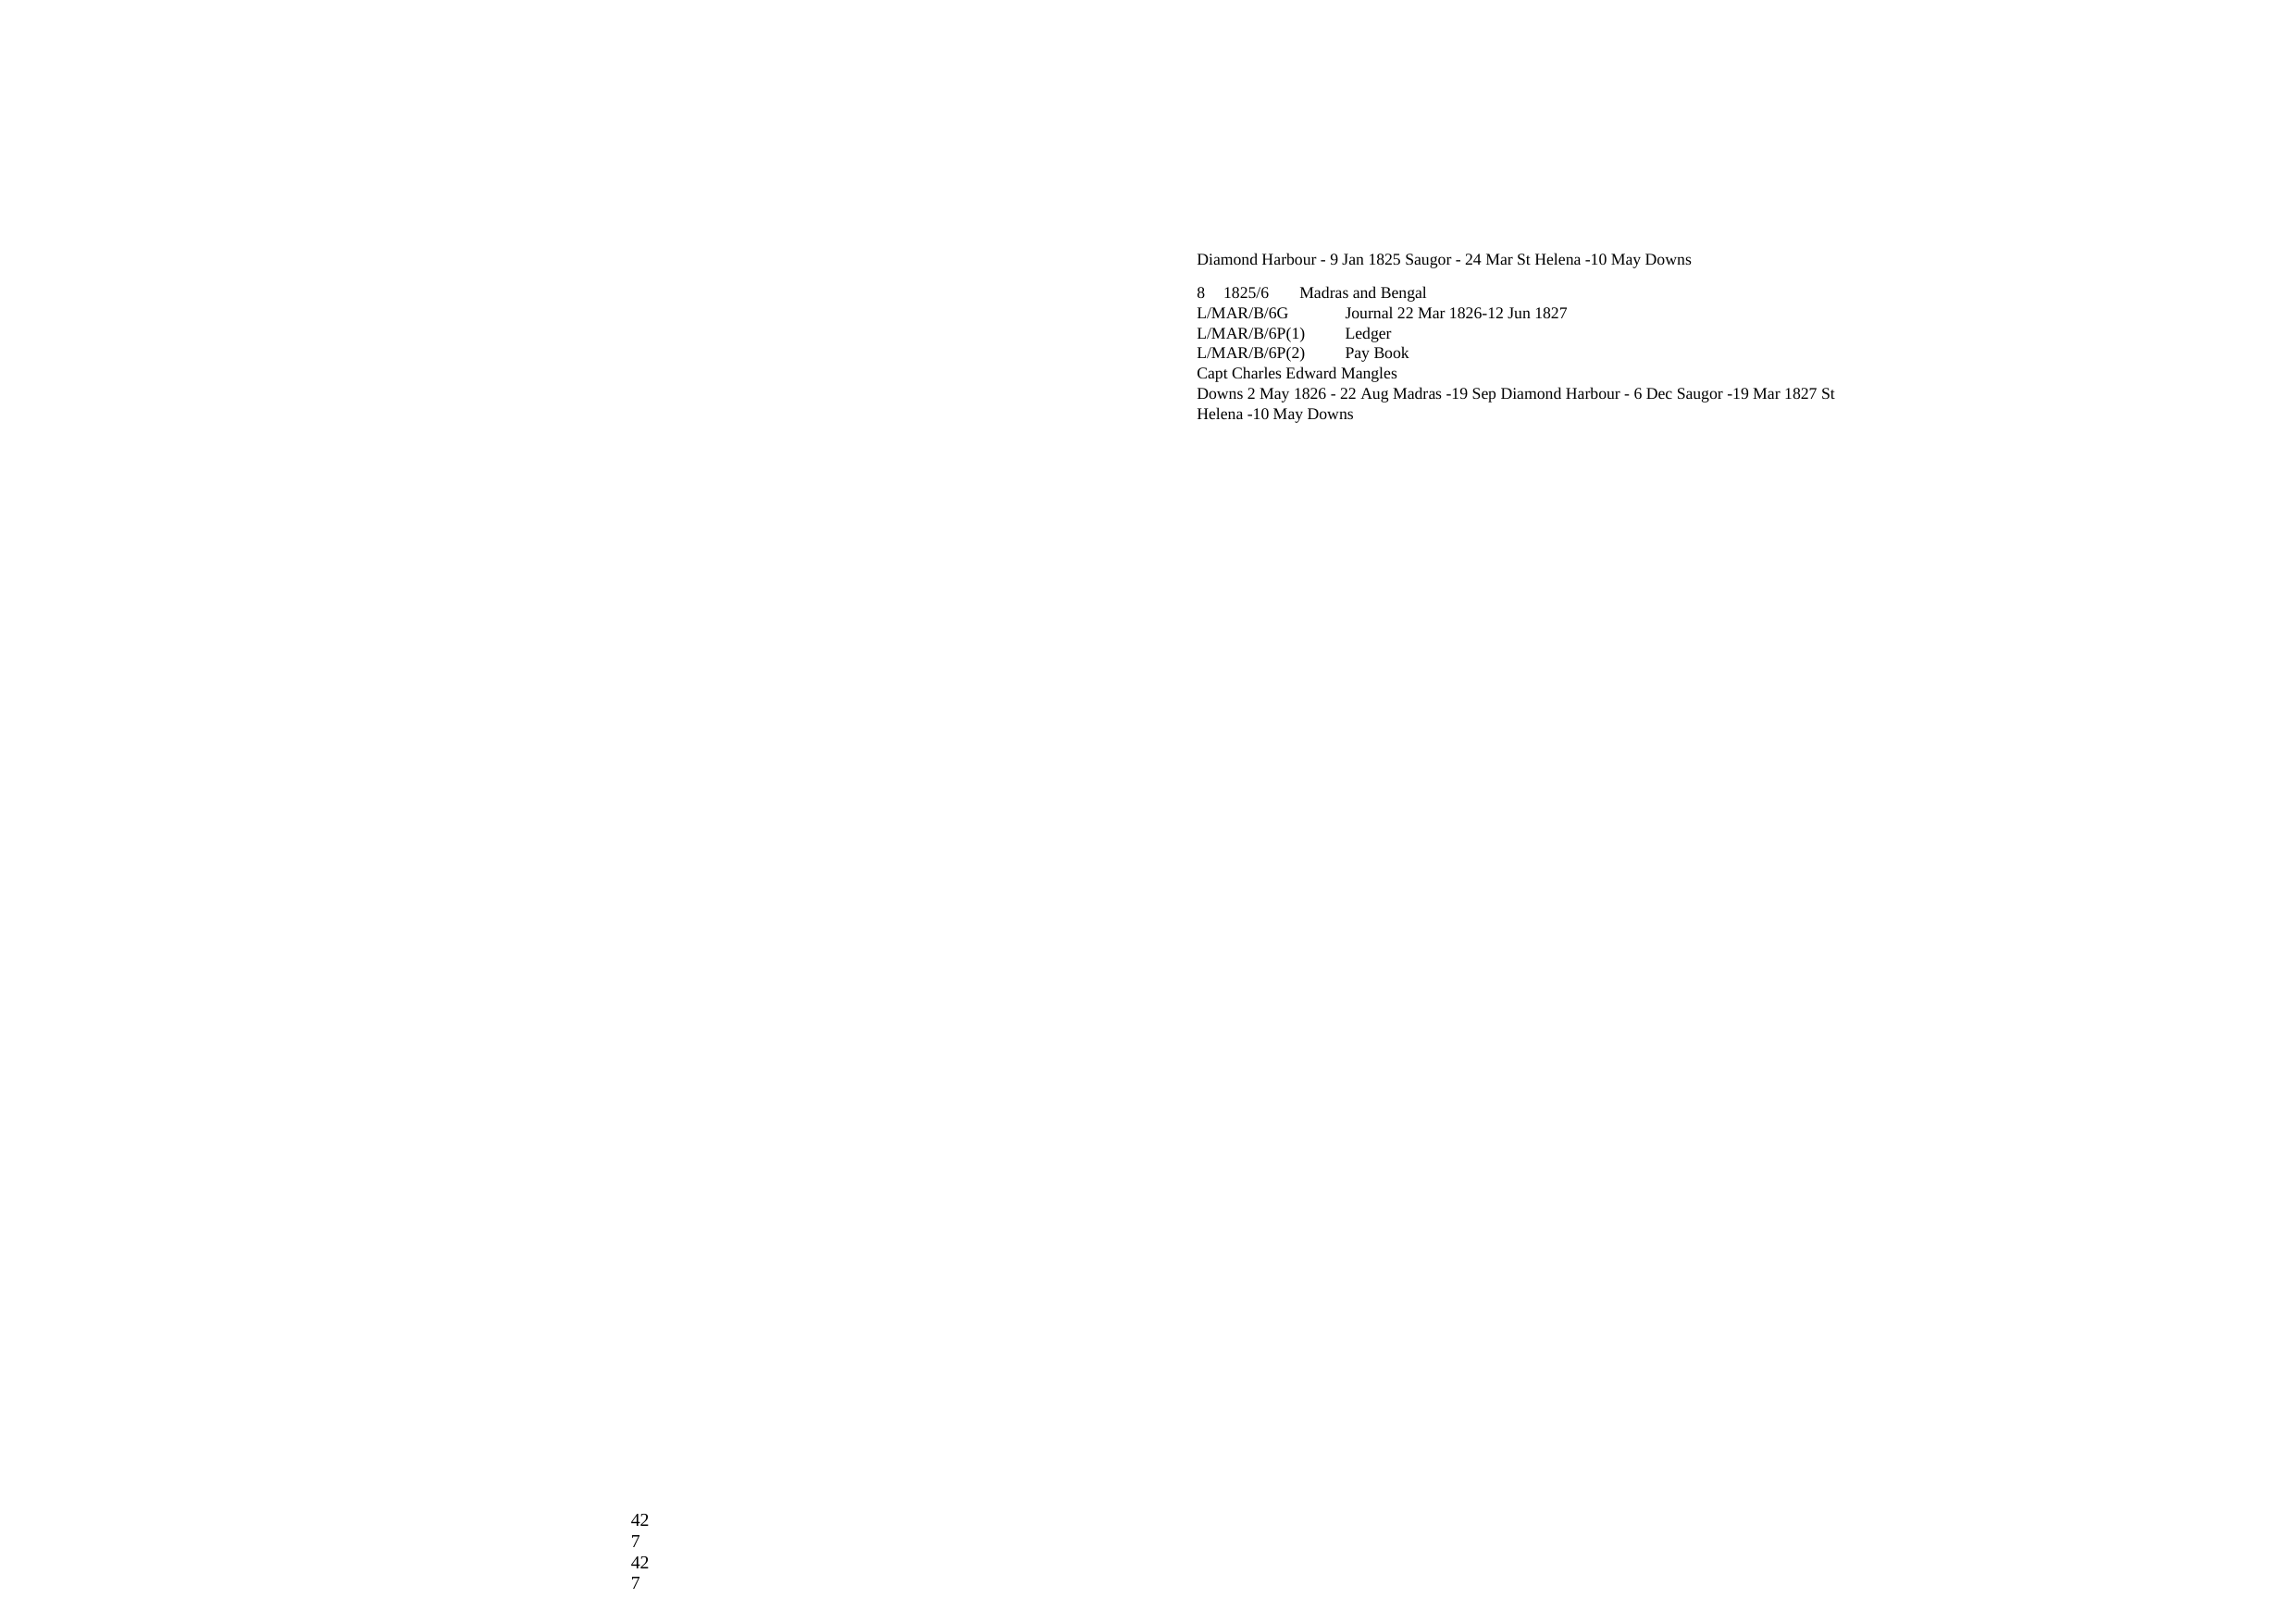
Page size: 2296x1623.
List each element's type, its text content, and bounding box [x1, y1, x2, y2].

text Capt Charles Edward Mangles [1197, 363, 2068, 383]
text L/MAR/B/6P(1) Ledger [1197, 322, 2068, 342]
text Downs 27 May 1824 - 2 Sep Madras - 4 Oct Diamond Harbour - 9 Jan 1825 Saugor - 24 Mar St Helena -10 May Downs [1197, 248, 1826, 269]
text L/MAR/B/6P(2) Pay Book [1197, 342, 2068, 363]
text L/MAR/B/6G Journal 22 Mar 1826-12 Jun 1827 [1197, 303, 2068, 322]
list 1825/6 Madras and Bengal [1197, 282, 2068, 303]
text Downs 2 May 1826 - 22 Aug Madras -19 Sep Diamond Harbour - 6 Dec Saugor -19 Mar 1827 St Helena -10 May Downs [1197, 383, 1843, 423]
